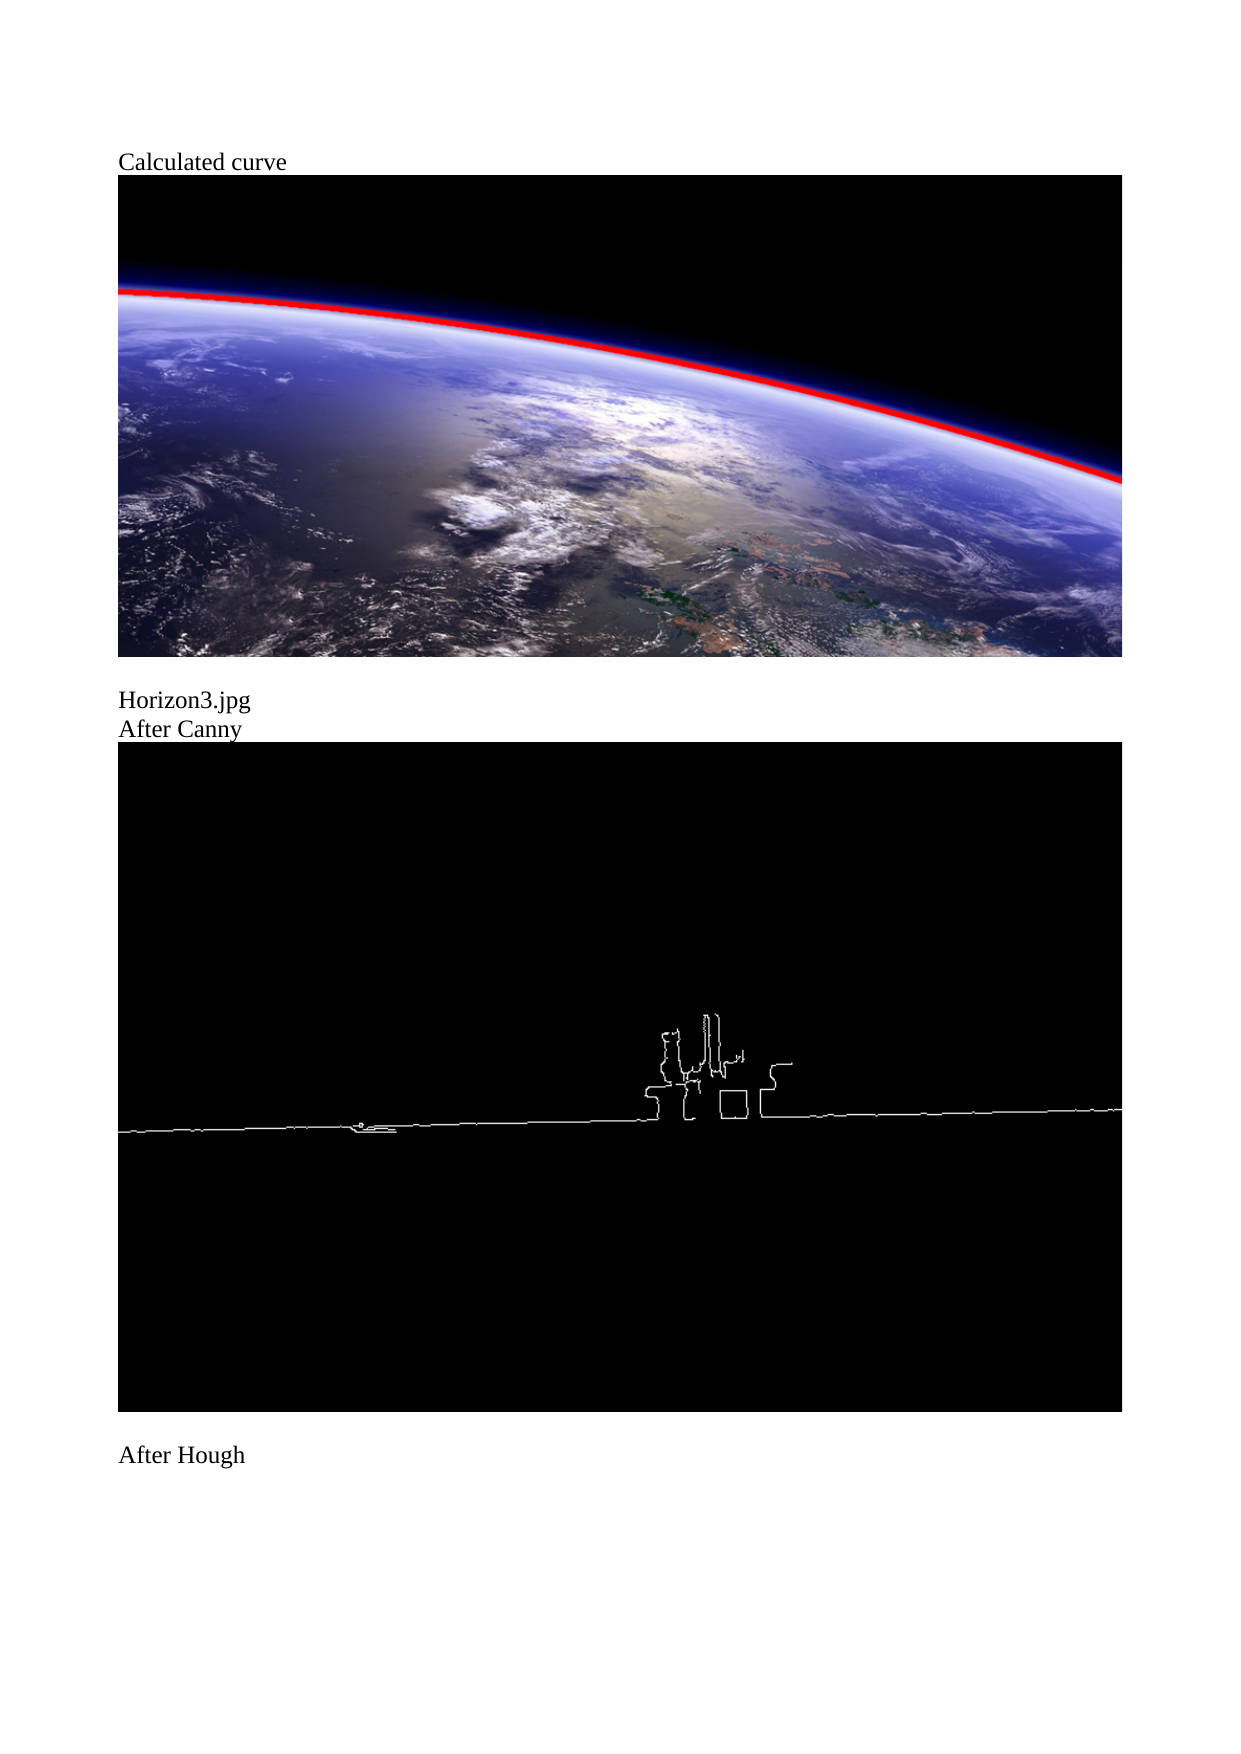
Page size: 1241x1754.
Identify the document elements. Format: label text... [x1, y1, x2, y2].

text After Canny [118, 714, 1122, 742]
picture [118, 175, 1123, 657]
text After Hough [118, 1441, 1122, 1469]
text Calculated curve [118, 147, 1122, 175]
text Horizon3.jpg [118, 685, 1122, 714]
picture [118, 742, 1123, 1412]
